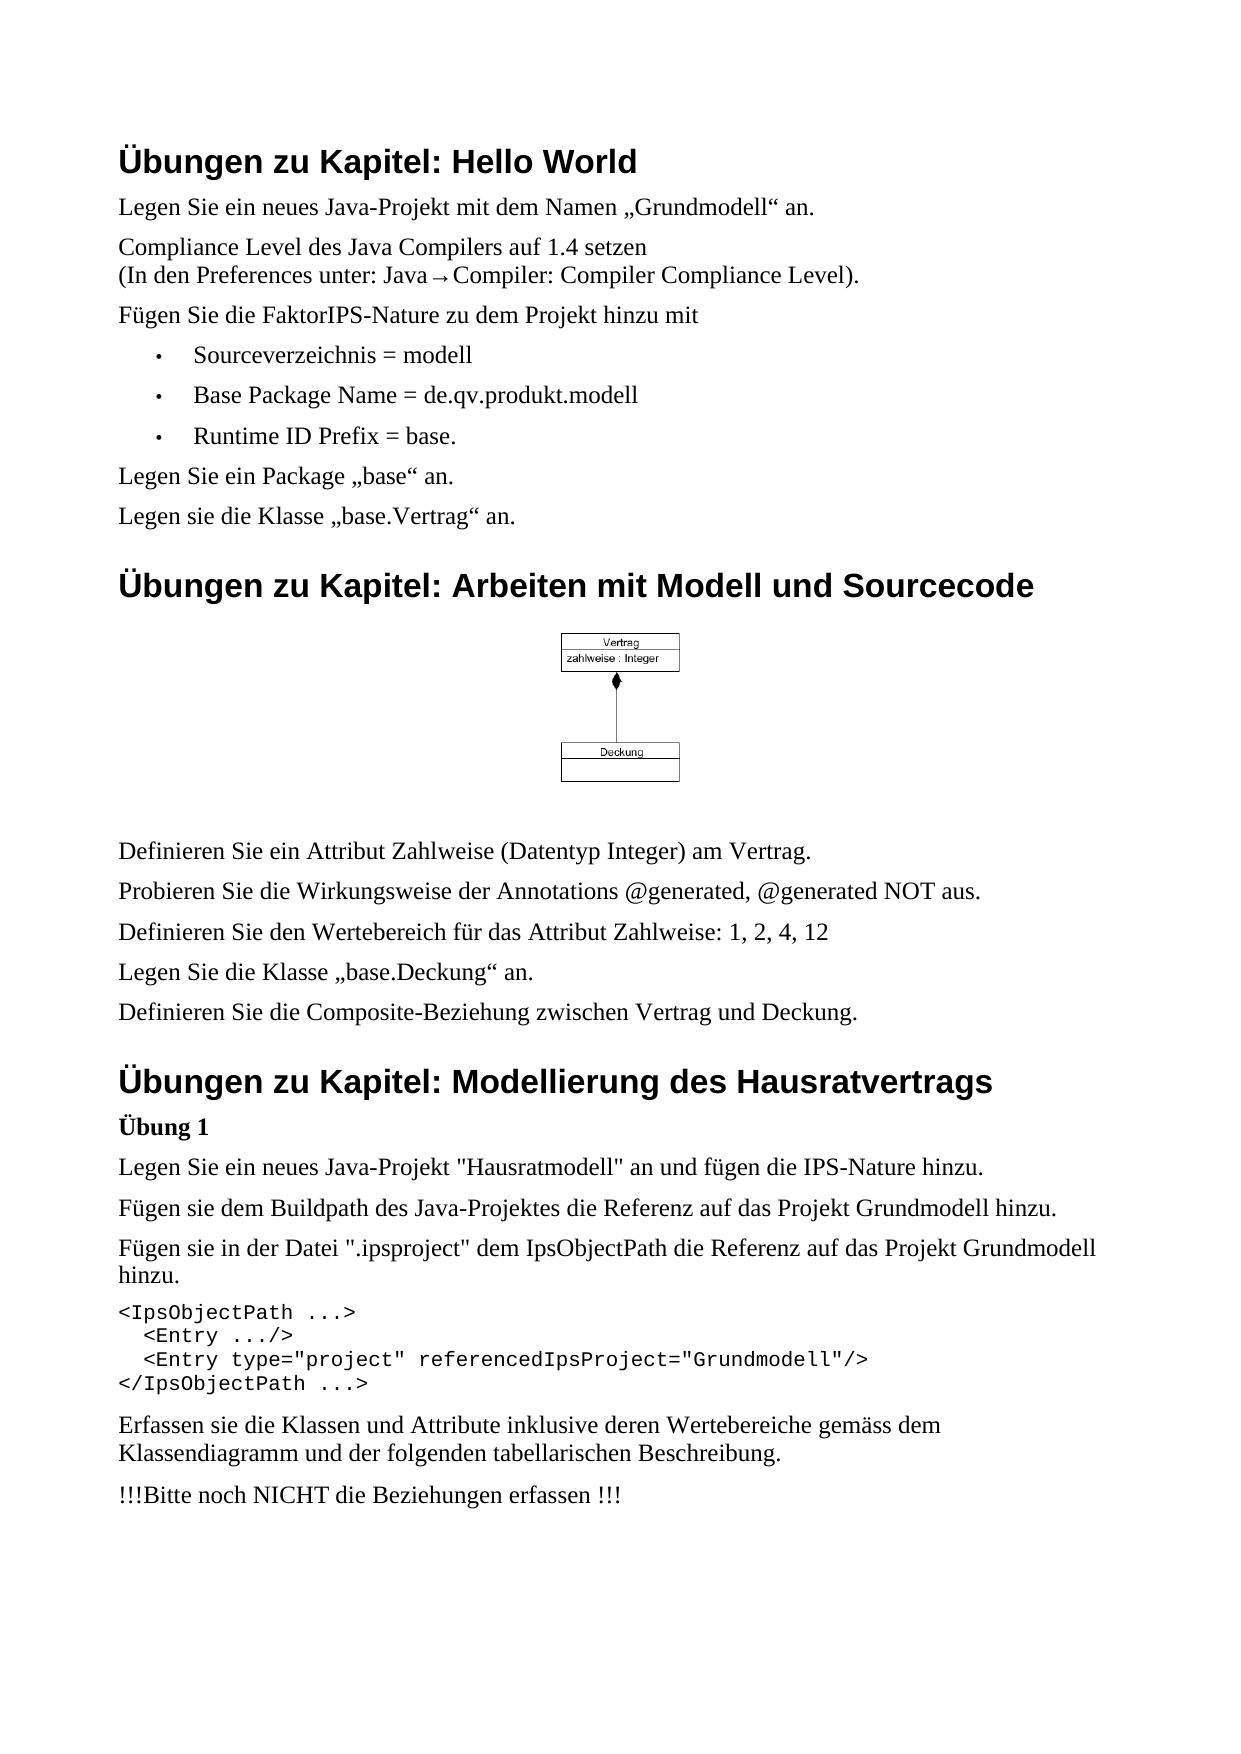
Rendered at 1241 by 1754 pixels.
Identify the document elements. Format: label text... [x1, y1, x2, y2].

list Base Package Name = de.qv.produkt.modell [156, 382, 1122, 409]
subtitle Übungen zu Kapitel: Modellierung des Hausratvertrags [118, 1063, 1122, 1101]
subtitle Übungen zu Kapitel: Hello World [118, 143, 1122, 181]
text Compliance Level des Java Compilers auf 1.4 setzen (In den Preferences unter: Java→Compiler: Compiler Compliance Level). [118, 233, 1122, 289]
text Fügen sie in der Datei ".ipsproject" dem IpsObjectPath die Referenz auf das Projekt Grundmodell hinzu. [118, 1234, 1122, 1289]
text <IpsObjectPath ...> <Entry .../> <Entry type="project" referencedIpsProject="Grundmodell"/> </IpsObjectPath ...> [118, 1302, 1122, 1396]
text Definieren Sie den Wertebereich für das Attribut Zahlweise: 1, 2, 4, 12 [118, 918, 1122, 945]
picture [546, 617, 695, 797]
text Erfassen sie die Klassen und Attribute inklusive deren Wertebereiche gemäss dem Klassendiagramm und der folgenden tabellarischen Beschreibung. [118, 1411, 1122, 1467]
text Legen Sie ein Package „base“ an. [118, 462, 1122, 490]
text Übung 1 [118, 1113, 1122, 1141]
text Fügen Sie die FaktorIPS-Nature zu dem Projekt hinzu mit [118, 301, 1122, 329]
text Legen Sie ein neues Java-Projekt mit dem Namen „Grundmodell“ an. [118, 193, 1122, 221]
text Probieren Sie die Wirkungsweise der Annotations @generated, @generated NOT aus. [118, 877, 1122, 905]
text Legen Sie ein neues Java-Projekt "Hausratmodell" an und fügen die IPS-Nature hinzu. [118, 1153, 1122, 1181]
text Fügen sie dem Buildpath des Java-Projektes die Referenz auf das Projekt Grundmodell hinzu. [118, 1194, 1122, 1221]
text !!!Bitte noch NICHT die Beziehungen erfassen !!! [118, 1481, 1122, 1509]
text Legen sie die Klasse „base.Vertrag“ an. [118, 502, 1122, 530]
text Definieren Sie die Composite-Beziehung zwischen Vertrag und Deckung. [118, 998, 1122, 1026]
text Legen Sie die Klasse „base.Deckung“ an. [118, 958, 1122, 986]
list Sourceverzeichnis = modell [156, 341, 1122, 369]
subtitle Übungen zu Kapitel: Arbeiten mit Modell und Sourcecode [118, 567, 1122, 605]
text Definieren Sie ein Attribut Zahlweise (Datentyp Integer) am Vertrag. [118, 837, 1122, 865]
list Runtime ID Prefix = base. [156, 422, 1122, 449]
